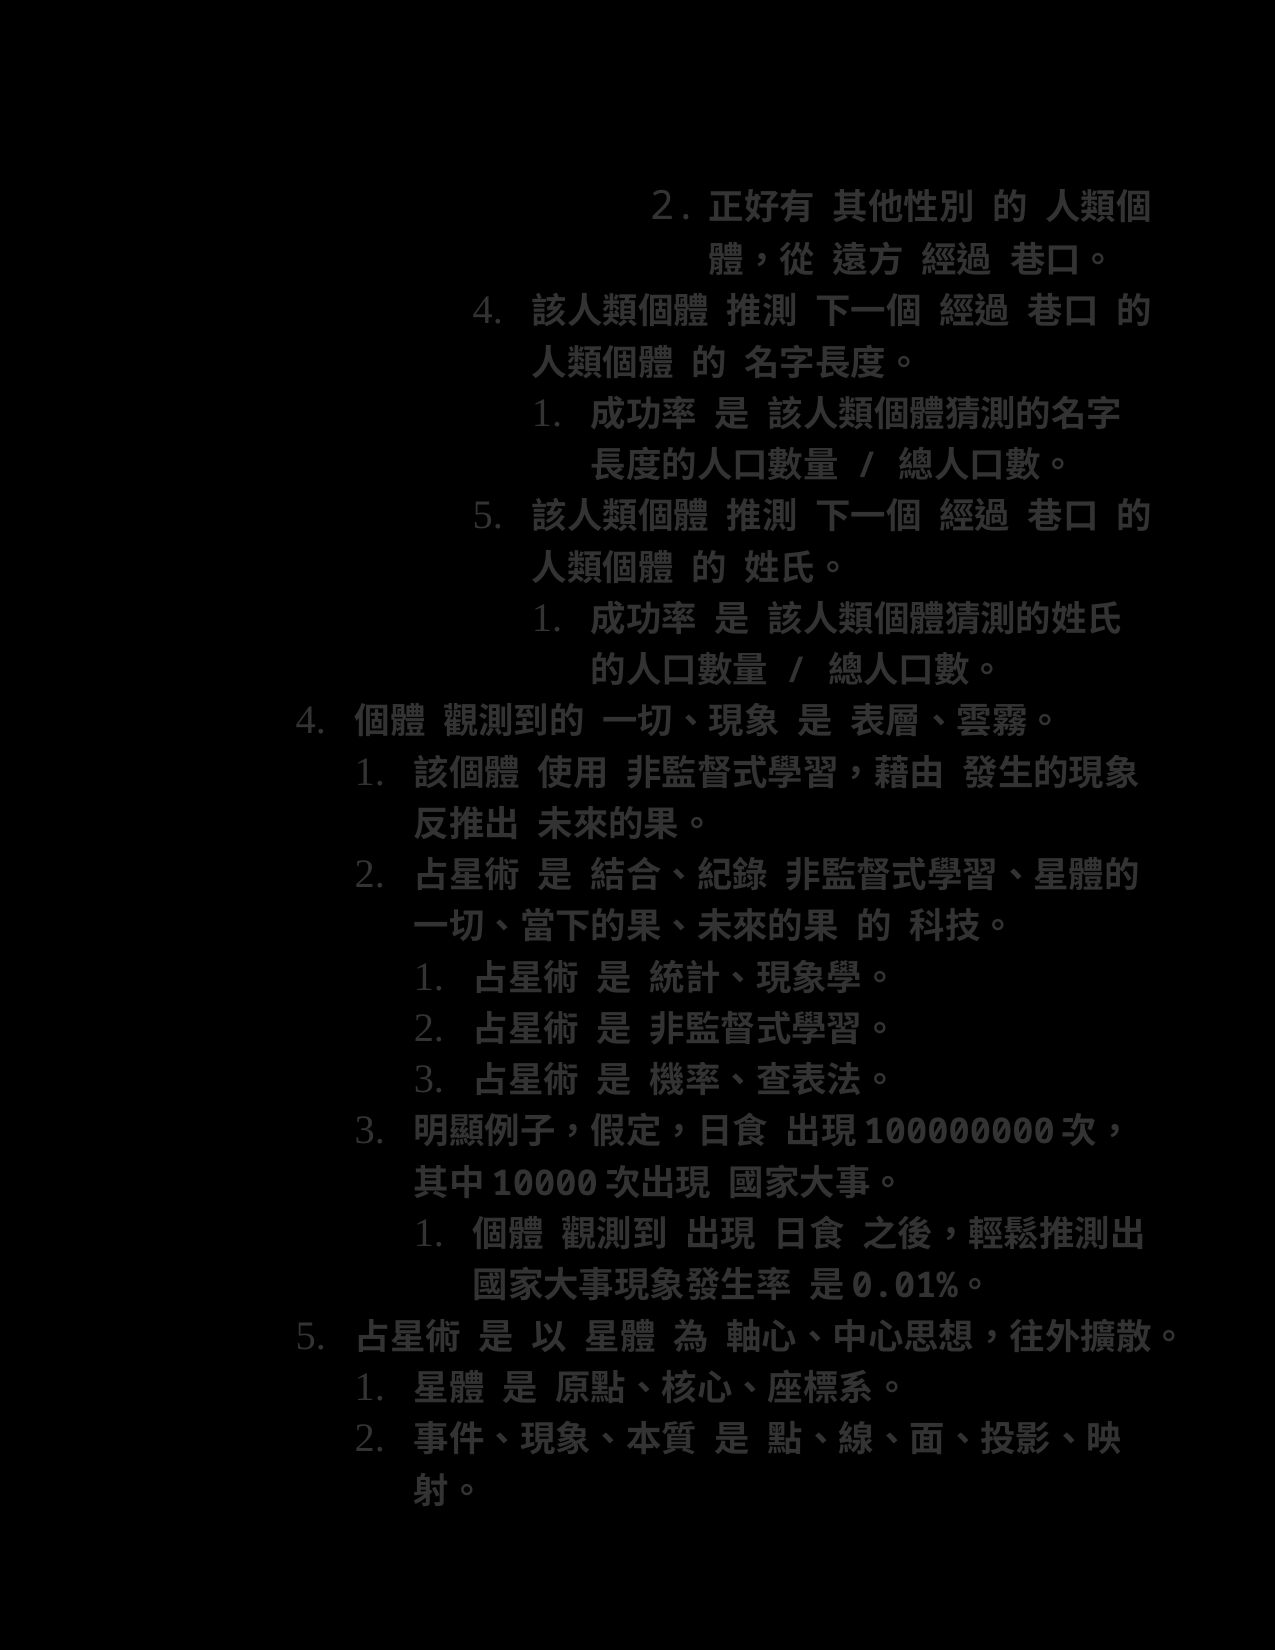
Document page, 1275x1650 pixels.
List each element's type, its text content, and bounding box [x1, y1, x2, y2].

list 占星術 是 非監督式學習。 [413, 1000, 1157, 1052]
list 正好有 其他性別 的 人類個體，從 遠方 經過 巷口。 [649, 176, 1157, 283]
list 成功率 是 該人類個體猜測的名字長度的人口數量 / 總人口數。 [532, 385, 1157, 488]
list 該人類個體 推測 下一個 經過 巷口 的 人類個體 的 姓氏。 [472, 488, 1157, 590]
list 個體 觀測到 出現 日食 之後，輕鬆推測出 國家大事現象發生率 是0.01%。 [413, 1206, 1157, 1308]
list 占星術 是 統計、現象學。 [413, 949, 1157, 1000]
list 明顯例子，假定，日食 出現100000000次，其中10000次出現 國家大事。 [354, 1103, 1157, 1206]
list 成功率 是 該人類個體猜測的姓氏的人口數量 / 總人口數。 [532, 590, 1157, 693]
list 占星術 是 以 星體 為 軸心、中心思想，往外擴散。 [295, 1308, 1157, 1359]
list 事件、現象、本質 是 點、線、面、投影、映射。 [354, 1411, 1157, 1513]
list 該人類個體 推測 下一個 經過 巷口 的 人類個體 的 名字長度。 [472, 283, 1157, 385]
list 星體 是 原點、核心、座標系。 [354, 1359, 1157, 1411]
list 占星術 是 結合、紀錄 非監督式學習、星體的一切、當下的果、未來的果 的 科技。 [354, 847, 1157, 949]
list 個體 觀測到的 一切、現象 是 表層、雲霧。 [295, 693, 1157, 744]
list 占星術 是 機率、查表法。 [413, 1052, 1157, 1103]
list 該個體 使用 非監督式學習，藉由 發生的現象 反推出 未來的果。 [354, 744, 1157, 847]
